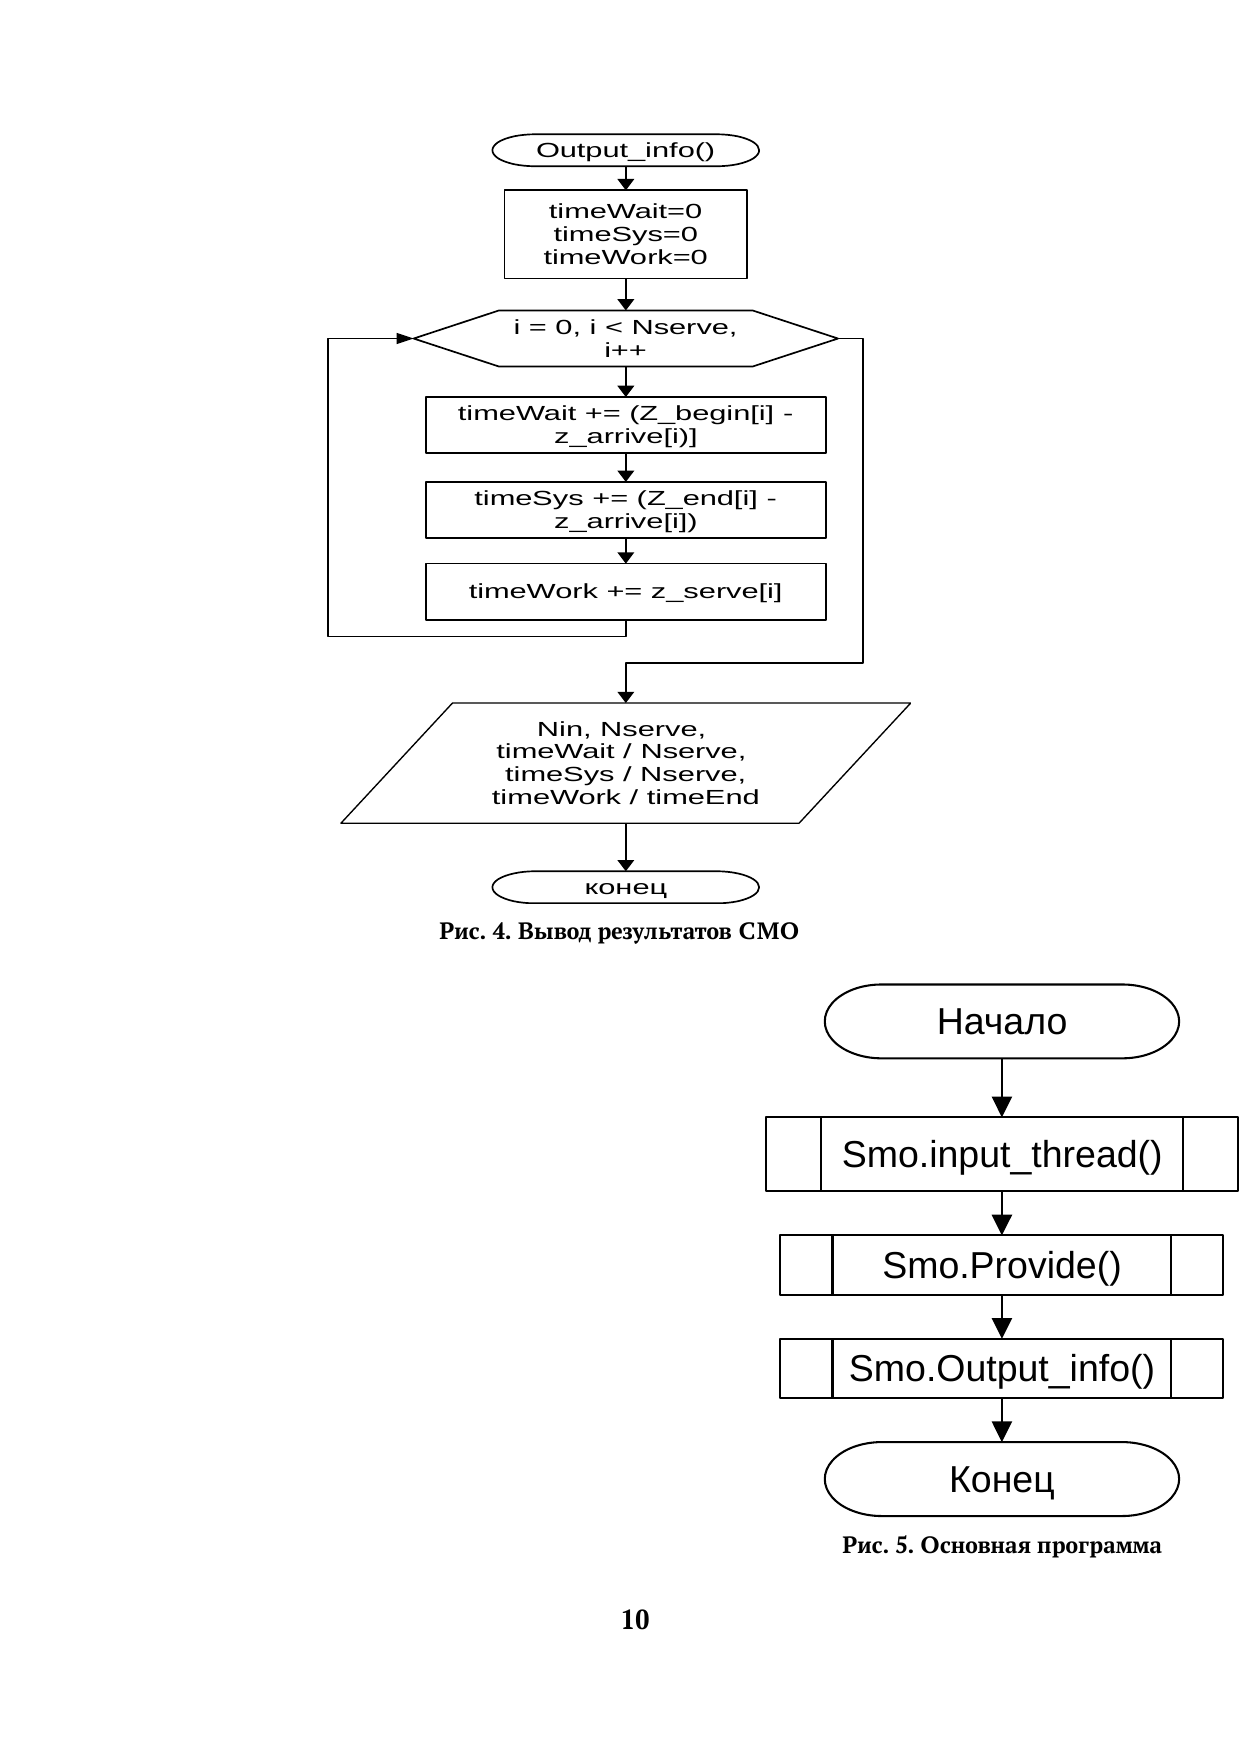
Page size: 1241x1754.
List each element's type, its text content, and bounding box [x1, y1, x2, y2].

text Рис. 4. Вывод результатов СМО [494, 136, 758, 165]
text Рис. 4. Вывод результатов СМО [505, 191, 746, 278]
text Рис. 4. Вывод результатов СМО [494, 873, 758, 902]
text Рис. 4. Вывод результатов СМО [427, 398, 825, 452]
text Рис. 4. Вывод результатов СМО [327, 339, 911, 945]
text Рис. 4. Вывод результатов СМО [344, 704, 907, 822]
text Рис. 4. Вывод результатов СМО [327, 134, 625, 338]
text Рис. 4. Вывод результатов СМО [329, 339, 625, 636]
text Рис. 4. Вывод результатов СМО [419, 312, 833, 365]
text Рис. 4. Вывод результатов СМО [427, 564, 825, 619]
text Рис. 4. Вывод результатов СМО [427, 483, 825, 537]
text Рис. 5. Основная программа [764, 983, 1240, 1559]
text Рис. 4. Вывод результатов СМО [627, 134, 911, 702]
